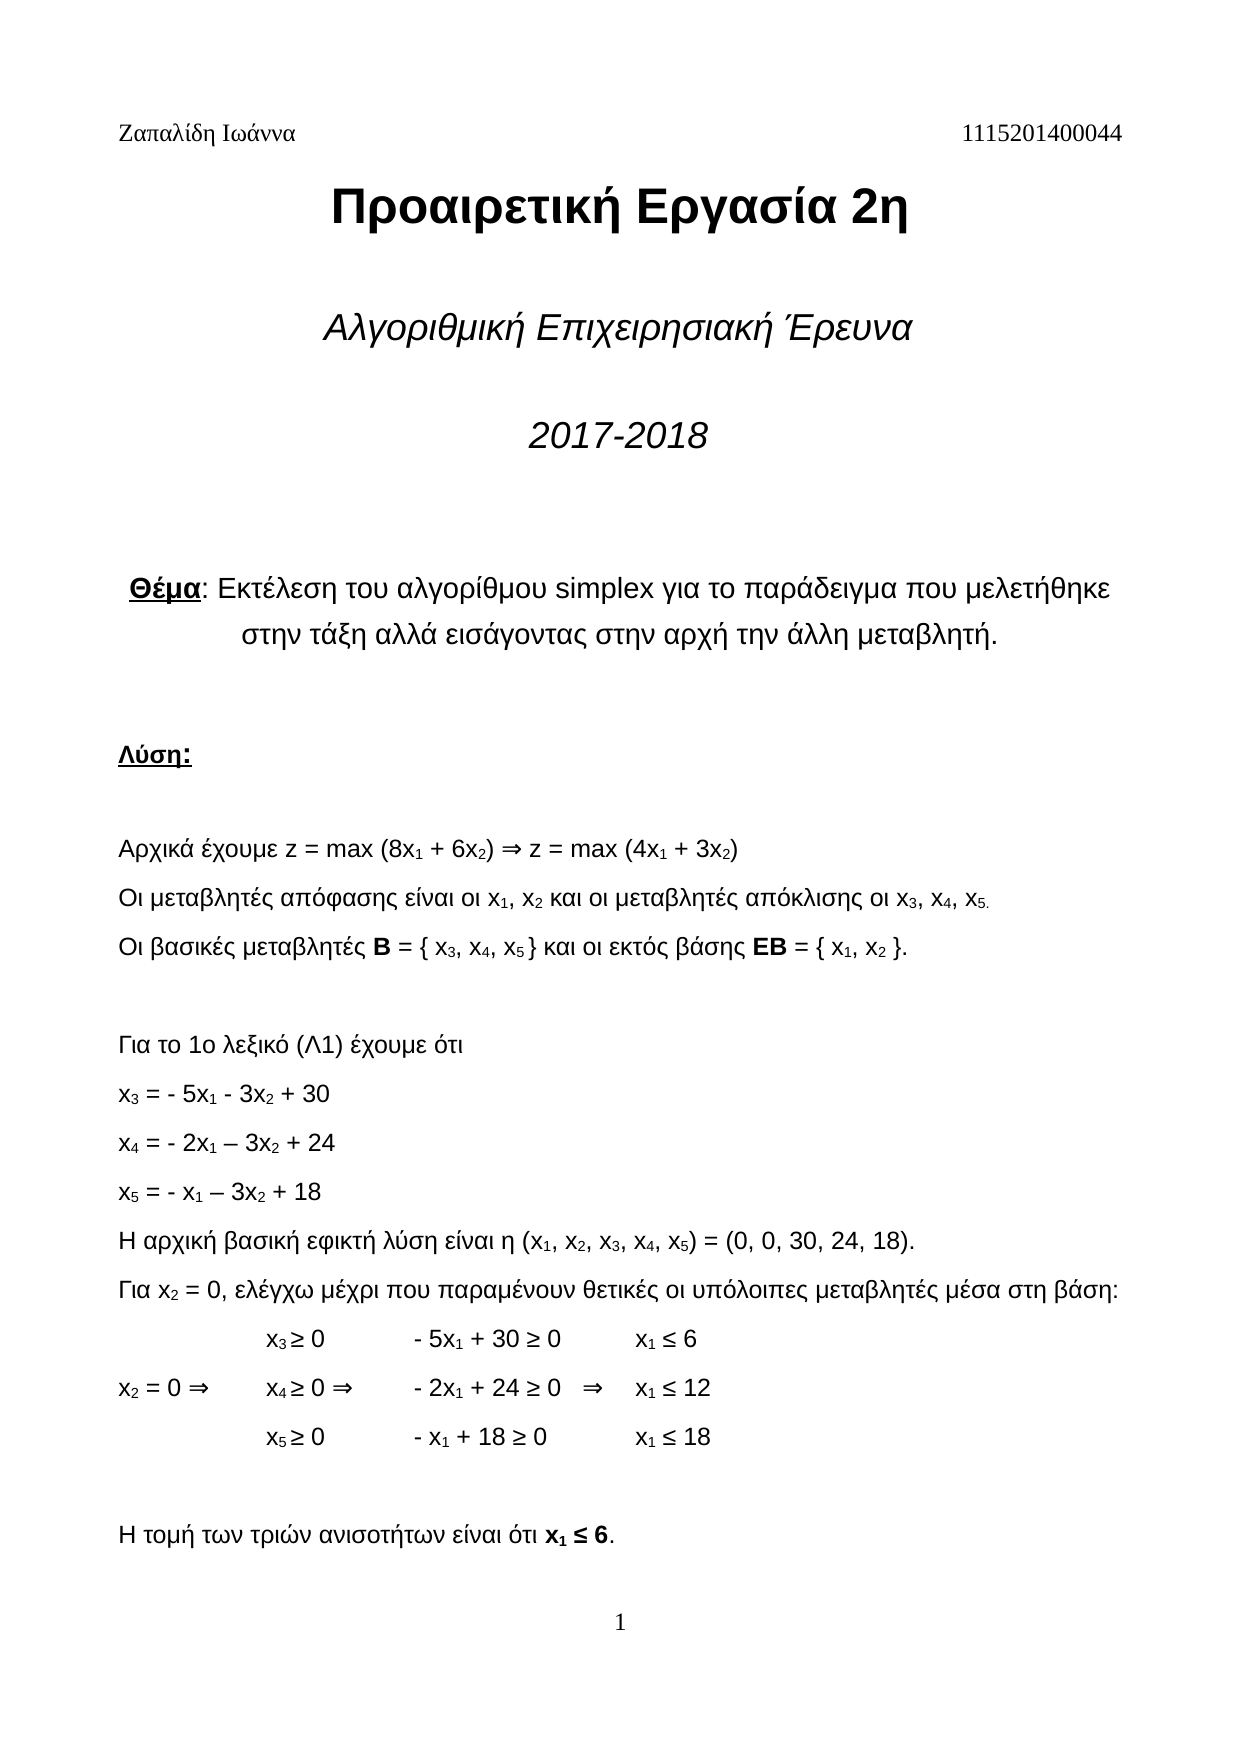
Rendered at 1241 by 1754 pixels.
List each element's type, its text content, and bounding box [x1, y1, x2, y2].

text x5 = - x1 – 3x2 + 18 [118, 1177, 1122, 1206]
text Αλγοριθμική Επιχειρησιακή Έρευνα [118, 305, 1122, 348]
text Για x2 = 0, ελέγχω μέχρι που παραμένουν θετικές οι υπόλοιπες μεταβλητές μέσα στη βάση: [118, 1275, 1122, 1304]
text Λύση: [118, 736, 1122, 770]
text x4 = - 2x1 – 3x2 + 24 [118, 1128, 1122, 1157]
text Οι μεταβλητές απόφασης είναι οι x1, x2 και οι μεταβλητές απόκλισης οι x3, x4, x5. [118, 883, 1122, 911]
text Οι βασικές μεταβλητές Β = { x3, x4, x5 } και οι εκτός βάσης ΕΒ = { x1, x2 }. [118, 932, 1122, 961]
text Η αρχική βασική εφικτή λύση είναι η (x1, x2, x3, x4, x5) = (0, 0, 30, 24, 18). [118, 1226, 1122, 1255]
text Αρχικά έχουμε z = max (8x1 + 6x2) ⇒ z = max (4x1 + 3x2) [118, 799, 1122, 862]
text Προαιρετική Εργασία 2η [118, 176, 1122, 234]
text x3 ≥ 0 - 5x1 + 30 ≥ 0 x1 ≤ 6 [118, 1324, 1122, 1353]
text x3 = - 5x1 - 3x2 + 30 [118, 1079, 1122, 1108]
text Θέμα: Εκτέλεση του αλγορίθμου simplex για το παράδειγμα που μελετήθηκε στην τάξη αλλά εισάγοντας στην αρχή την άλλη μεταβλητή. [118, 571, 1122, 651]
text 2017-2018 [118, 413, 1122, 456]
text x5 ≥ 0 - x1 + 18 ≥ 0 x1 ≤ 18 [118, 1422, 1122, 1451]
text Για το 1ο λεξικό (Λ1) έχουμε ότι [118, 1030, 1122, 1059]
text x2 = 0 ⇒ x4 ≥ 0 ⇒ - 2x1 + 24 ≥ 0 ⇒ x1 ≤ 12 [118, 1373, 1122, 1402]
text H τομή των τριών ανισοτήτων είναι ότι x1 ≤ 6. [118, 1521, 1122, 1549]
